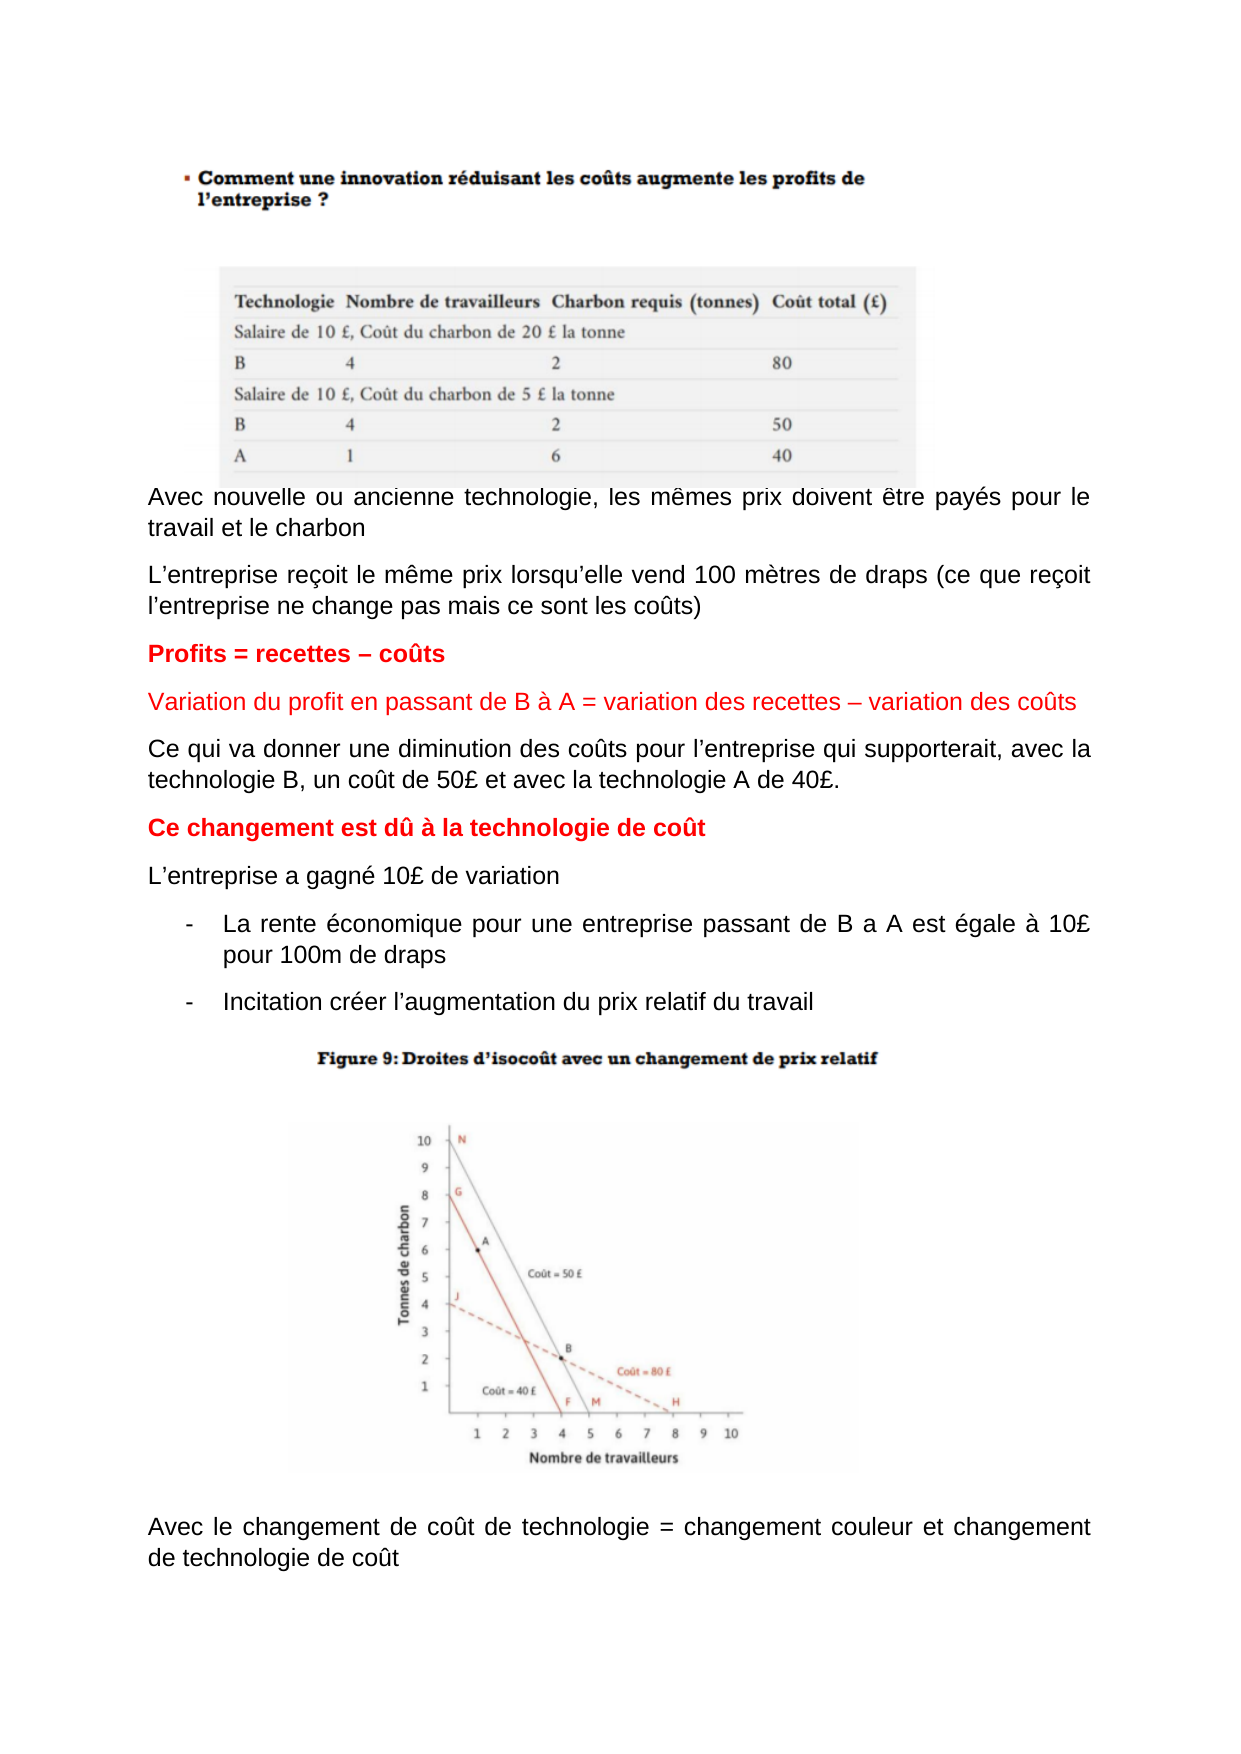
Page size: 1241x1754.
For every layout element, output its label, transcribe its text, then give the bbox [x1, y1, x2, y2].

text Profits = recettes – coûts [148, 639, 1093, 668]
text Variation du profit en passant de B à A = variation des recettes – variation des coûts [148, 687, 1093, 716]
list La rente économique pour une entreprise passant de B a A est égale à 10£ pour 100m de draps [185, 909, 1093, 968]
list Incitation créer l’augmentation du prix relatif du travail [185, 987, 1093, 1016]
picture [147, 147, 949, 488]
text Avec nouvelle ou ancienne technologie, les mêmes prix doivent être payés pour le travail et le charbon [148, 482, 1093, 541]
text L’entreprise reçoit le même prix lorsqu’elle vend 100 mètres de draps (ce que reçoit l’entreprise ne change pas mais ce sont les coûts) [148, 560, 1093, 620]
text Ce changement est dû à la technologie de coût [148, 813, 1093, 842]
text Ce qui va donner une diminution des coûts pour l’entreprise qui supporterait, avec la technologie B, un coût de 50£ et avec la technologie A de 40£. [148, 734, 1093, 794]
text L’entreprise a gagné 10£ de variation [148, 861, 1093, 890]
text Avec le changement de coût de technologie = changement couleur et changement de technologie de coût [148, 1512, 1093, 1572]
picture [272, 1027, 949, 1504]
